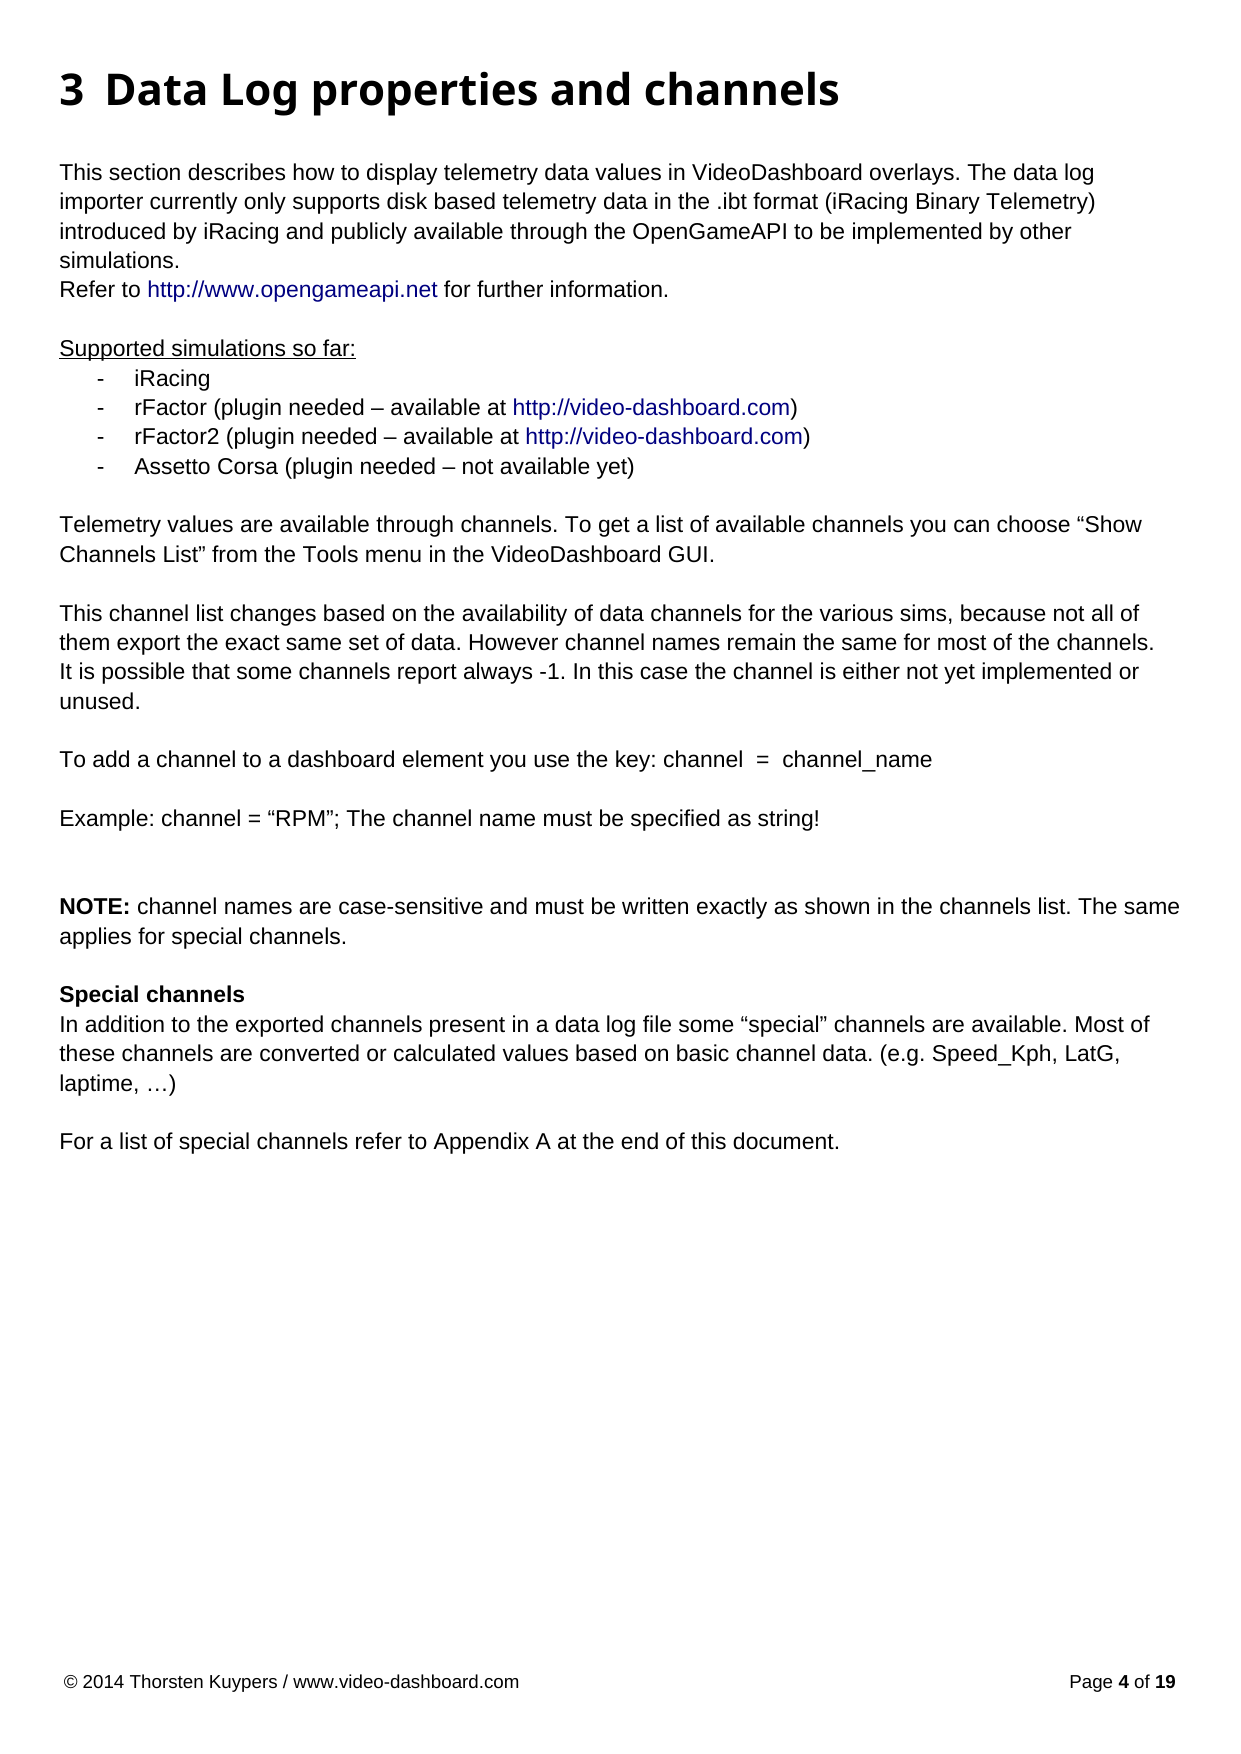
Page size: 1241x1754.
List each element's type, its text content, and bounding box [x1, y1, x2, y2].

list rFactor2 (plugin needed – available at http://video-dashboard.com) [97, 424, 1181, 449]
text NOTE: channel names are case-sensitive and must be written exactly as shown in the channels list. The same applies for special channels. [59, 894, 1181, 949]
text This channel list changes based on the availability of data channels for the various sims, because not all of them export the exact same set of data. However channel names remain the same for most of the channels. [59, 600, 1181, 655]
text Example: channel = “RPM”; The channel name must be specified as string! [59, 806, 1181, 831]
text Telemetry values are available through channels. To get a list of available channels you can choose “Show Channels List” from the Tools menu in the VideoDashboard GUI. [59, 512, 1181, 567]
list Assetto Corsa (plugin needed – not available yet) [97, 453, 1181, 479]
subtitle Data Log properties and channels [59, 59, 1181, 119]
text Special channels [59, 982, 1181, 1008]
text Refer to http://www.opengameapi.net for further information. [59, 277, 1181, 303]
text In addition to the exported channels present in a data log file some “special” channels are available. Most of these channels are converted or calculated values based on basic channel data. (e.g. Speed_Kph, LatG, laptime, …) [59, 1011, 1181, 1096]
list rFactor (plugin needed – available at http://video-dashboard.com) [97, 394, 1181, 420]
text To add a channel to a dashboard element you use the key: channel = channel_name [59, 747, 1181, 773]
text Supported simulations so far: [59, 336, 1181, 361]
list iRacing [97, 365, 1181, 391]
text For a list of special channels refer to Appendix A at the end of this document. [59, 1129, 1181, 1154]
text This section describes how to display telemetry data values in VideoDashboard overlays. The data log importer currently only supports disk based telemetry data in the .ibt format (iRacing Binary Telemetry) introduced by iRacing and publicly available through the OpenGameAPI to be implemented by other simulations. [59, 159, 1181, 273]
text It is possible that some channels report always -1. In this case the channel is either not yet implemented or unused. [59, 659, 1181, 714]
